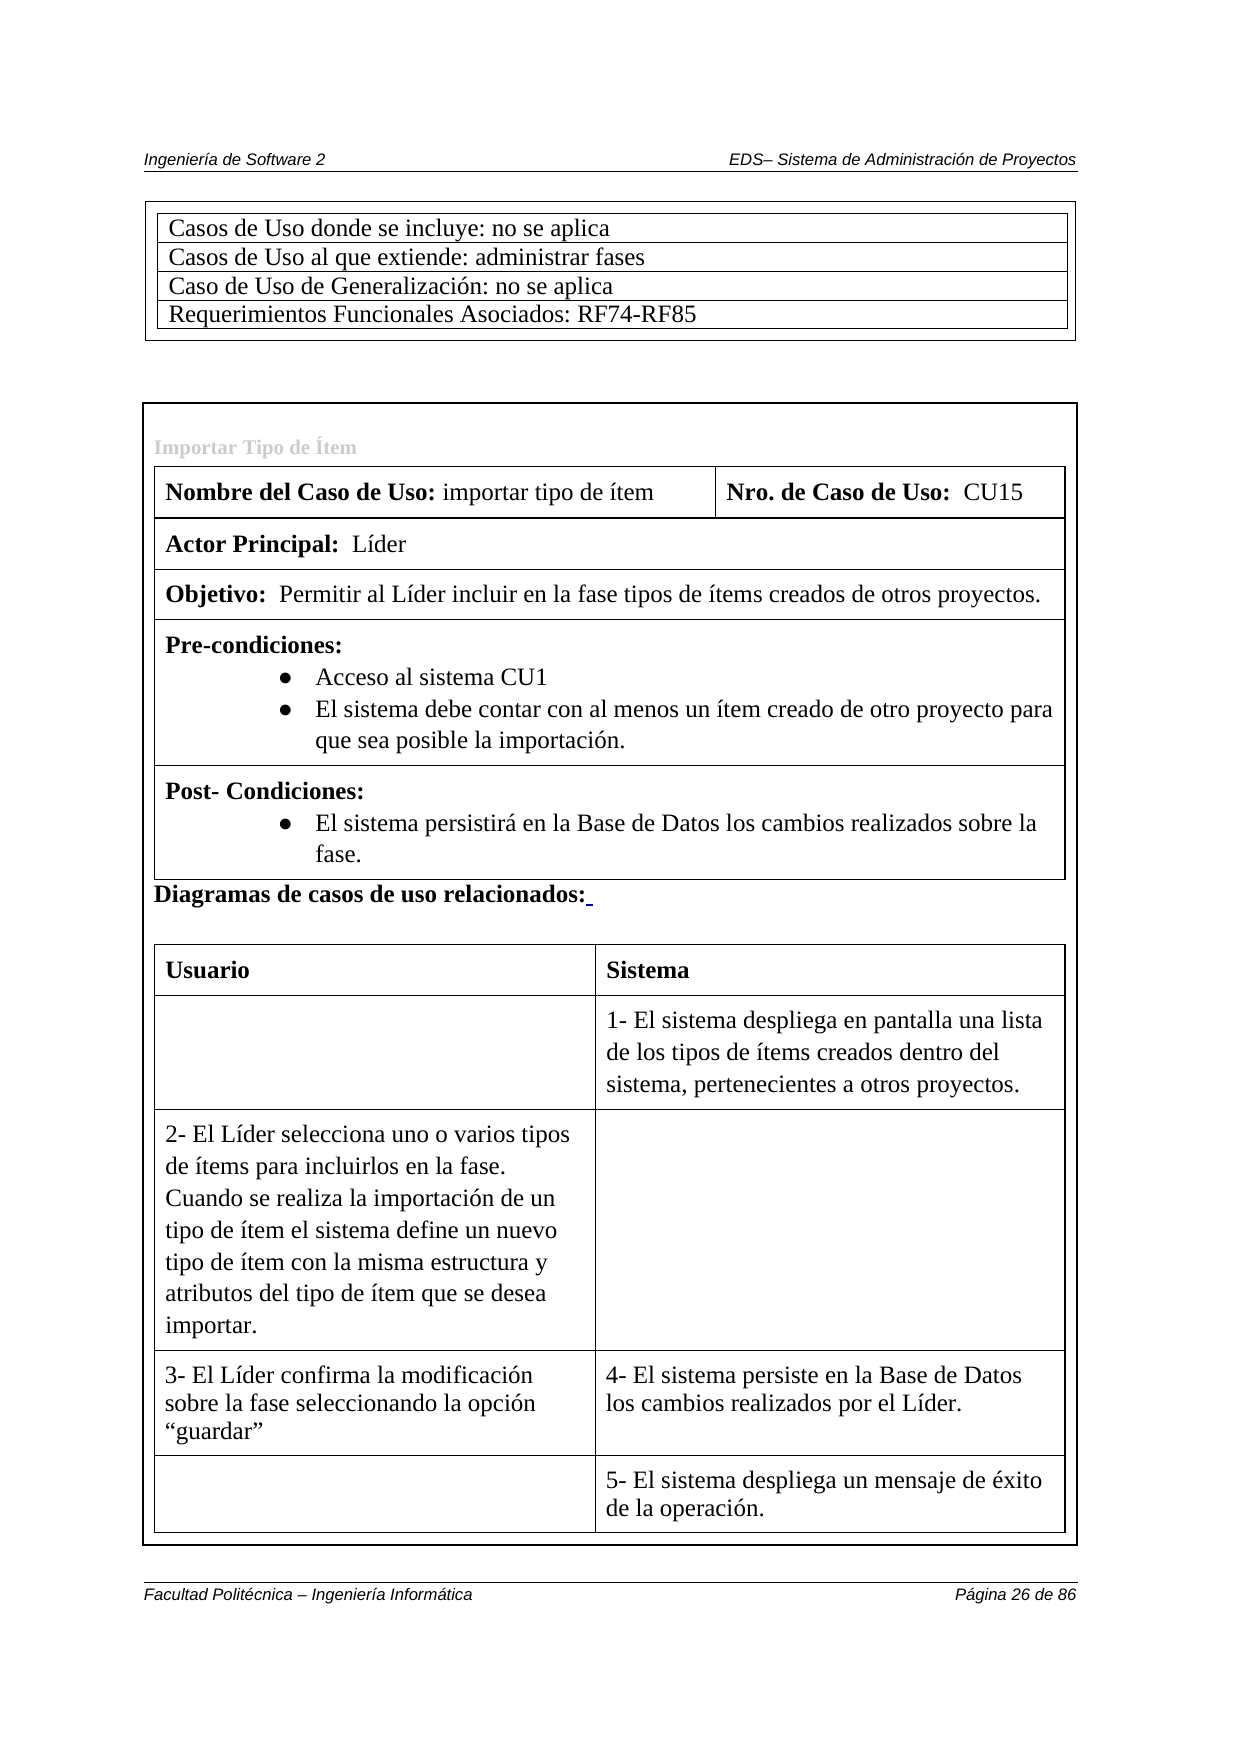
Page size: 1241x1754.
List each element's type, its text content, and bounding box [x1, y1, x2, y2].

table_header Importar Tipo de Ítem Diagramas de casos de uso relacionados: [144, 404, 1076, 1544]
table_cell 1- El sistema despliega en pantalla una lista de los tipos de ítems creados dentro del sistema, pertenecientes a otros proyectos. [596, 996, 1064, 1109]
table_cell 4- El sistema persiste en la Base de Datos los cambios realizados por el Líder. [596, 1351, 1064, 1455]
table_header Nombre del Caso de Uso: importar tipo de ítem [155, 467, 715, 517]
table_cell Objetivo: Permitir al Líder incluir en la fase tipos de ítems creados de otros proyectos. [155, 570, 1064, 619]
table_cell Post- Condiciones: El sistema persistirá en la Base de Datos los cambios realizados sobre la fase. [155, 766, 1064, 879]
table_cell Casos de Uso al que extiende: administrar fases [158, 243, 1067, 271]
table_header Nro. de Caso de Uso: CU15 [716, 467, 1064, 517]
table_header Sistema [596, 945, 1064, 994]
table_header Usuario [155, 945, 595, 994]
table_cell [155, 1456, 595, 1532]
table_header [146, 202, 1075, 340]
table_cell [155, 996, 595, 1109]
table_cell 5- El sistema despliega un mensaje de éxito de la operación. [596, 1456, 1064, 1532]
table_cell Pre-condiciones: Acceso al sistema CU1 El sistema debe contar con al menos un ítem creado de otro proyecto para que sea posible la importación. [155, 620, 1064, 765]
table_cell Caso de Uso de Generalización: no se aplica [158, 272, 1067, 299]
table_cell 3- El Líder confirma la modificación sobre la fase seleccionando la opción “guardar” [155, 1351, 595, 1455]
table_cell Casos de Uso donde se incluye: no se aplica [158, 214, 1067, 242]
table_cell 2- El Líder selecciona uno o varios tipos de ítems para incluirlos en la fase. Cuando se realiza la importación de un tipo de ítem el sistema define un nuevo tipo de ítem con la misma estructura y atributos del tipo de ítem que se desea importar. [155, 1110, 595, 1350]
table_header Actor Principal: Líder [155, 519, 1064, 568]
table_cell Requerimientos Funcionales Asociados: RF74-RF85 [158, 301, 1067, 328]
table_cell [596, 1110, 1064, 1350]
